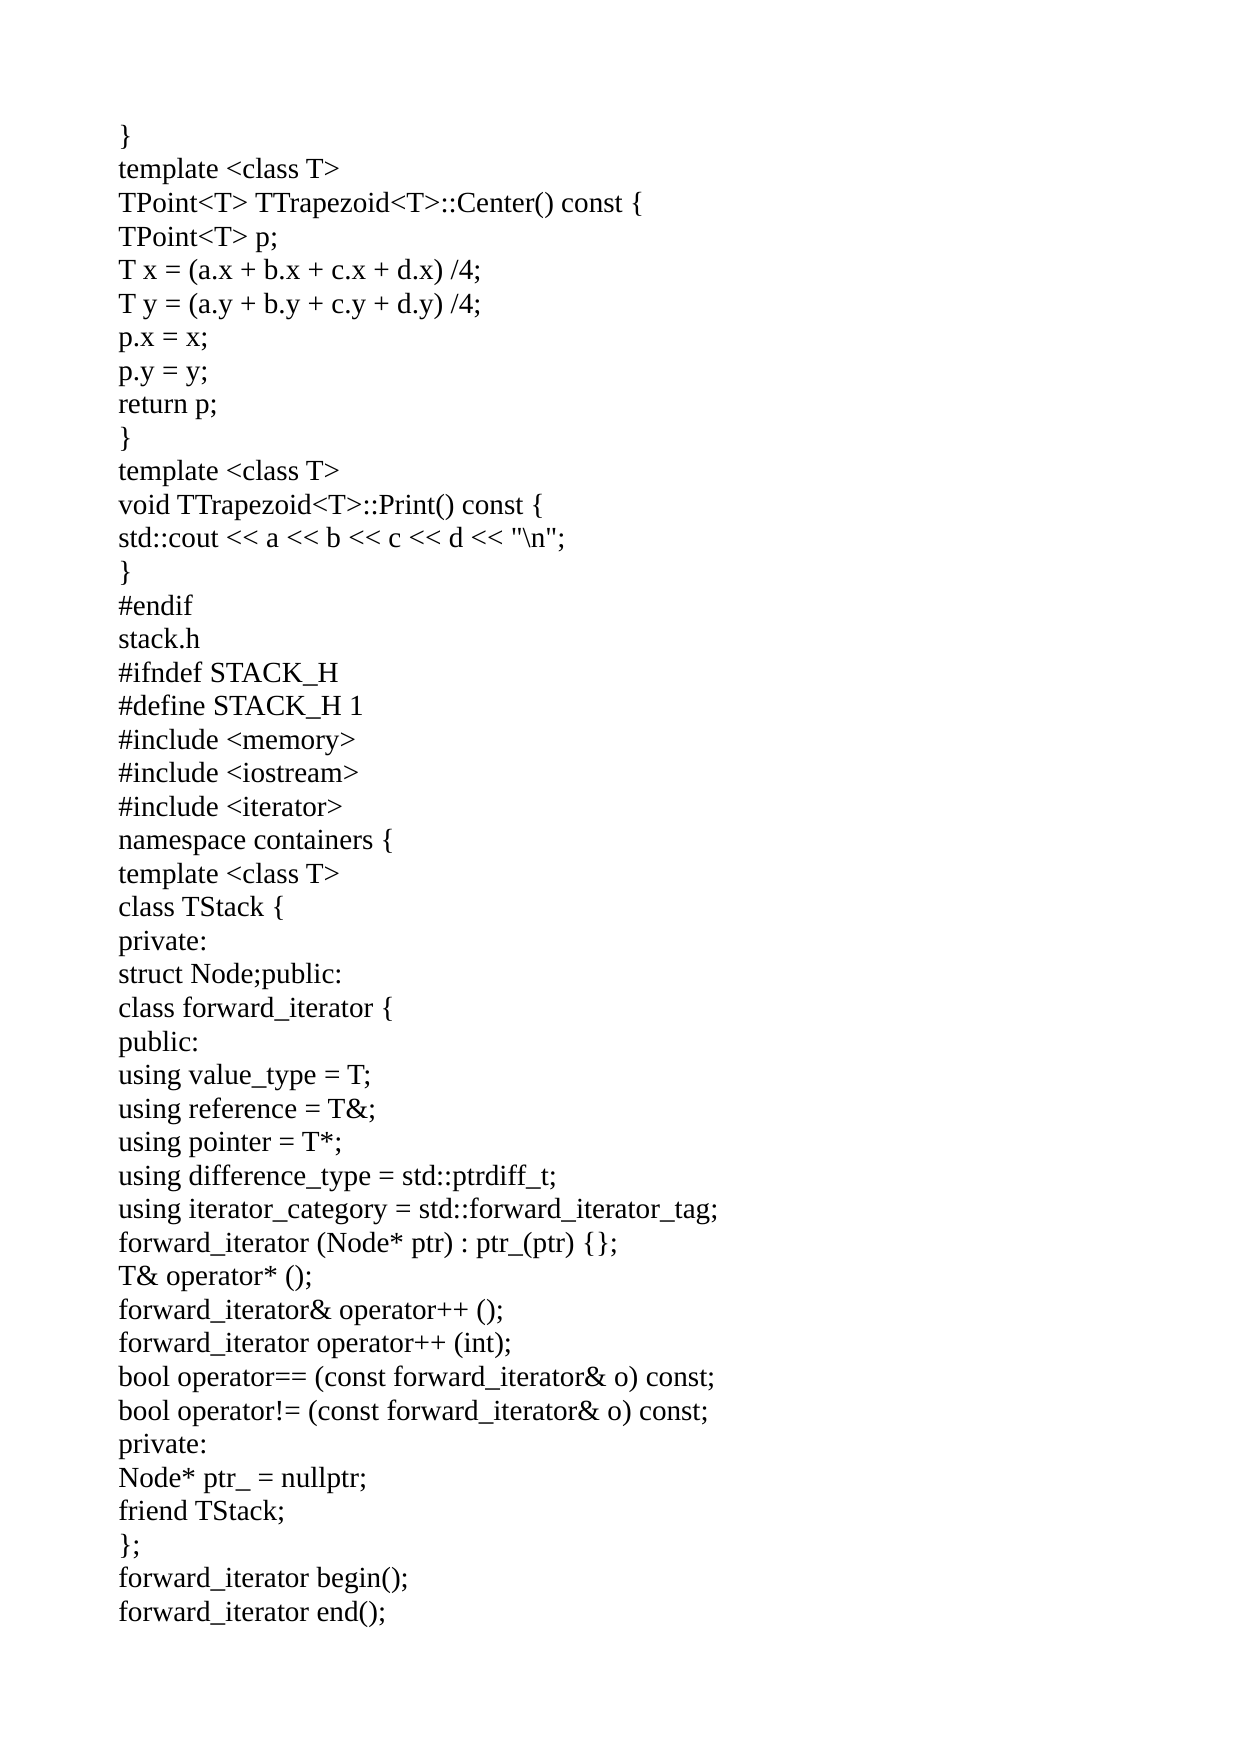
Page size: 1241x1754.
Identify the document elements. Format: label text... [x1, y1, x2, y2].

text #include <iostream> [118, 755, 1122, 789]
text #endif [118, 588, 1122, 621]
text void TTrapezoid<T>::Print() const { [118, 487, 1122, 521]
text using reference = T&; [118, 1091, 1122, 1124]
text p.x = x; [118, 319, 1122, 353]
text bool operator== (const forward_iterator& o) const; [118, 1359, 1122, 1393]
text p.y = y; [118, 353, 1122, 386]
text TPoint<T> p; [118, 219, 1122, 252]
text private: [118, 923, 1122, 957]
text class TStack { [118, 889, 1122, 923]
text T& operator* (); [118, 1258, 1122, 1292]
text #include <memory> [118, 722, 1122, 755]
text template <class T> [118, 856, 1122, 889]
text #include <iterator> [118, 789, 1122, 822]
text forward_iterator begin(); [118, 1560, 1122, 1594]
text TPoint<T> TTrapezoid<T>::Center() const { [118, 185, 1122, 219]
text namespace containers { [118, 822, 1122, 856]
text }; [118, 1527, 1122, 1560]
text forward_iterator& operator++ (); [118, 1292, 1122, 1326]
text template <class T> [118, 152, 1122, 185]
text stack.h [118, 621, 1122, 655]
text std::cout << a << b << c << d << "\n"; [118, 521, 1122, 554]
text forward_iterator end(); [118, 1594, 1122, 1627]
text public: [118, 1024, 1122, 1057]
text #define STACK_H 1 [118, 688, 1122, 722]
text forward_iterator operator++ (int); [118, 1326, 1122, 1359]
text using value_type = T; [118, 1057, 1122, 1091]
text bool operator!= (const forward_iterator& o) const; [118, 1393, 1122, 1426]
text friend TStack; [118, 1493, 1122, 1527]
text } [118, 554, 1122, 588]
text } [118, 118, 1122, 152]
text } [118, 420, 1122, 453]
text template <class T> [118, 453, 1122, 487]
text T y = (a.y + b.y + c.y + d.y) /4; [118, 286, 1122, 319]
text using pointer = T*; [118, 1124, 1122, 1158]
text private: [118, 1426, 1122, 1460]
text struct Node;public: [118, 957, 1122, 990]
text using difference_type = std::ptrdiff_t; [118, 1158, 1122, 1191]
text T x = (a.x + b.x + c.x + d.x) /4; [118, 252, 1122, 286]
text return p; [118, 386, 1122, 420]
text #ifndef STACK_H [118, 655, 1122, 688]
text using iterator_category = std::forward_iterator_tag; [118, 1191, 1122, 1225]
text Node* ptr_ = nullptr; [118, 1460, 1122, 1493]
text class forward_iterator { [118, 990, 1122, 1024]
text forward_iterator (Node* ptr) : ptr_(ptr) {}; [118, 1225, 1122, 1258]
